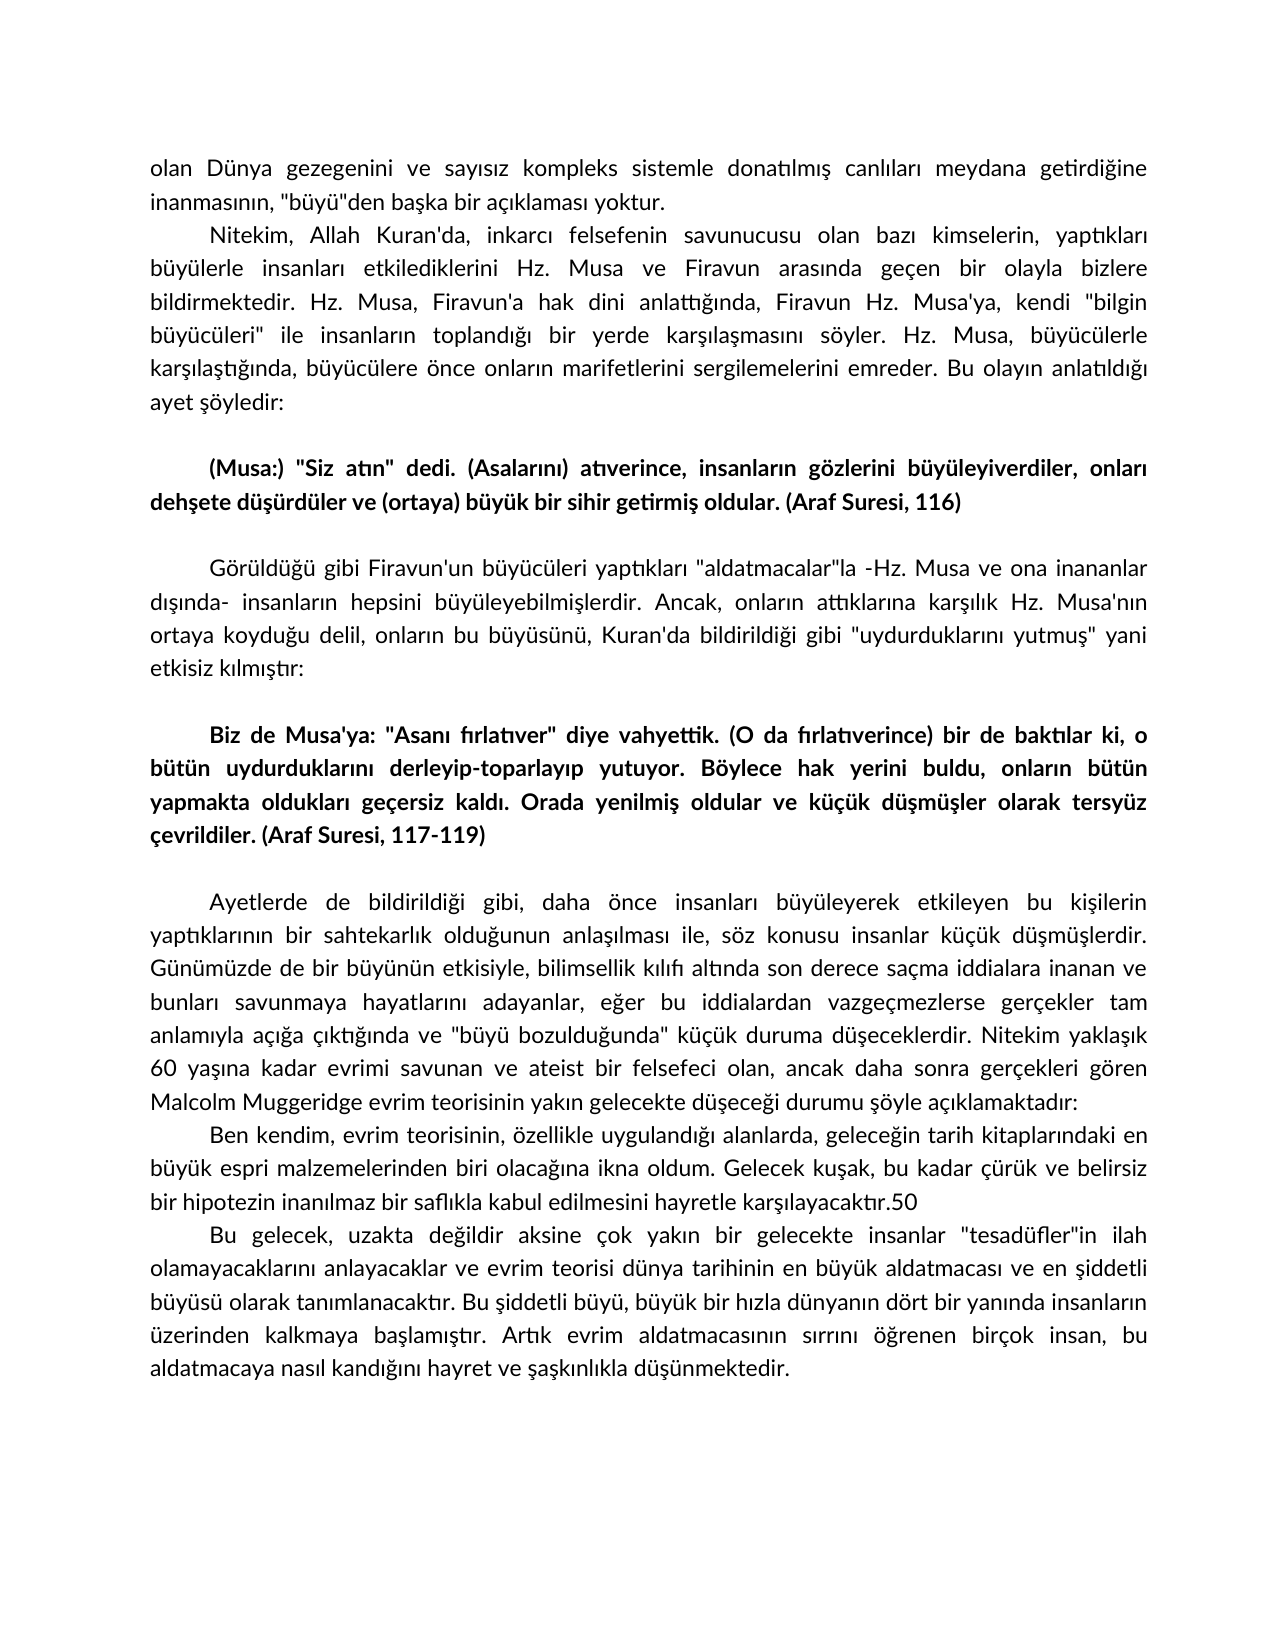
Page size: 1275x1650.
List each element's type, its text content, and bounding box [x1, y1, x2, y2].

text Görüldüğü gibi Firavun'un büyücüleri yaptıkları "aldatmacalar"la -Hz. Musa ve ona inananlar dışında- insanların hepsini büyüleyebilmişlerdir. Ancak, onların attıklarına karşılık Hz. Musa'nın ortaya koyduğu delil, onların bu büyüsünü, Kuran'da bildirildiği gibi "uydurduklarını yutmuş" yani etkisiz kılmıştır: [150, 550, 1149, 683]
text Bu gelecek, uzakta değildir aksine çok yakın bir gelecekte insanlar "tesadüfler"in ilah olamayacaklarını anlayacaklar ve evrim teorisi dünya tarihinin en büyük aldatmacası ve en şiddetli büyüsü olarak tanımlanacaktır. Bu şiddetli büyü, büyük bir hızla dünyanın dört bir yanında insanların üzerinden kalkmaya başlamıştır. Artık evrim aldatmacasının sırrını öğrenen birçok insan, bu aldatmacaya nasıl kandığını hayret ve şaşkınlıkla düşünmektedir. [150, 1217, 1149, 1383]
text olan Dünya gezegenini ve sayısız kompleks sistemle donatılmış canlıları meydana getirdiğine inanmasının, "büyü"den başka bir açıklaması yoktur. [150, 150, 1149, 217]
text Nitekim, Allah Kuran'da, inkarcı felsefenin savunucusu olan bazı kimselerin, yaptıkları büyülerle insanları etkilediklerini Hz. Musa ve Firavun arasında geçen bir olayla bizlere bildirmektedir. Hz. Musa, Firavun'a hak dini anlattığında, Firavun Hz. Musa'ya, kendi "bilgin büyücüleri" ile insanların toplandığı bir yerde karşılaşmasını söyler. Hz. Musa, büyücülerle karşılaştığında, büyücülere önce onların marifetlerini sergilemelerini emreder. Bu olayın anlatıldığı ayet şöyledir: [150, 217, 1149, 417]
text Ayetlerde de bildirildiği gibi, daha önce insanları büyüleyerek etkileyen bu kişilerin yaptıklarının bir sahtekarlık olduğunun anlaşılması ile, söz konusu insanlar küçük düşmüşlerdir. Günümüzde de bir büyünün etkisiyle, bilimsellik kılıfı altında son derece saçma iddialara inanan ve bunları savunmaya hayatlarını adayanlar, eğer bu iddialardan vazgeçmezlerse gerçekler tam anlamıyla açığa çıktığında ve "büyü bozulduğunda" küçük duruma düşeceklerdir. Nitekim yaklaşık 60 yaşına kadar evrimi savunan ve ateist bir felsefeci olan, ancak daha sonra gerçekleri gören Malcolm Muggeridge evrim teorisinin yakın gelecekte düşeceği durumu şöyle açıklamaktadır: [150, 883, 1149, 1117]
text Ben kendim, evrim teorisinin, özellikle uygulandığı alanlarda, geleceğin tarih kitaplarındaki en büyük espri malzemelerinden biri olacağına ikna oldum. Gelecek kuşak, bu kadar çürük ve belirsiz bir hipotezin inanılmaz bir saflıkla kabul edilmesini hayretle karşılayacaktır.50 [150, 1117, 1149, 1217]
text Biz de Musa'ya: "Asanı fırlatıver" diye vahyettik. (O da fırlatıverince) bir de baktılar ki, o bütün uydurduklarını derleyip-toparlayıp yutuyor. Böylece hak yerini buldu, onların bütün yapmakta oldukları geçersiz kaldı. Orada yenilmiş oldular ve küçük düşmüşler olarak tersyüz çevrildiler. (Araf Suresi, 117-119) [150, 717, 1149, 850]
text (Musa:) "Siz atın" dedi. (Asalarını) atıverince, insanların gözlerini büyüleyiverdiler, onları dehşete düşürdüler ve (ortaya) büyük bir sihir getirmiş oldular. (Araf Suresi, 116) [150, 450, 1149, 517]
